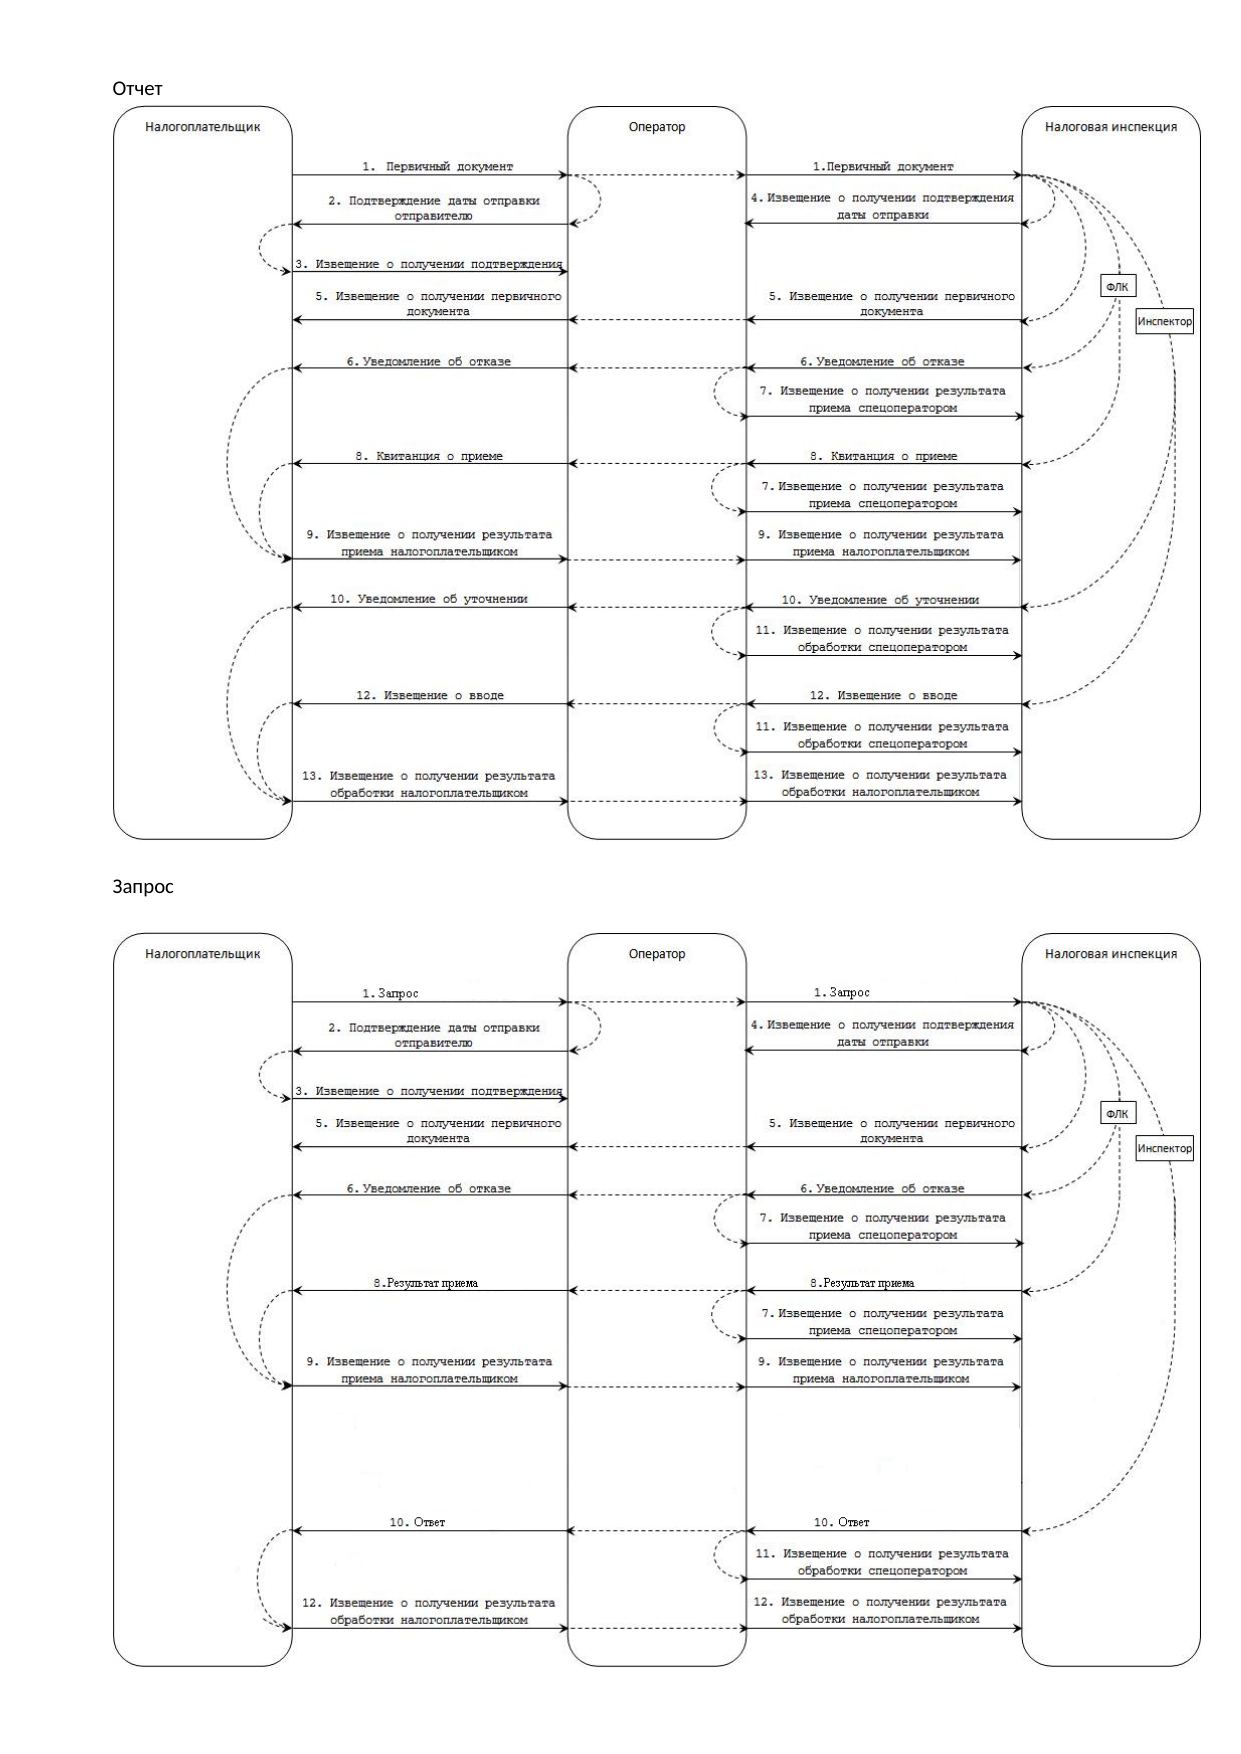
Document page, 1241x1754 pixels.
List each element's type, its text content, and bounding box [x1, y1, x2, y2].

picture [112, 931, 1202, 1668]
text Запрос [112, 873, 1165, 898]
picture [112, 104, 1202, 841]
text Отчет [112, 75, 1165, 100]
